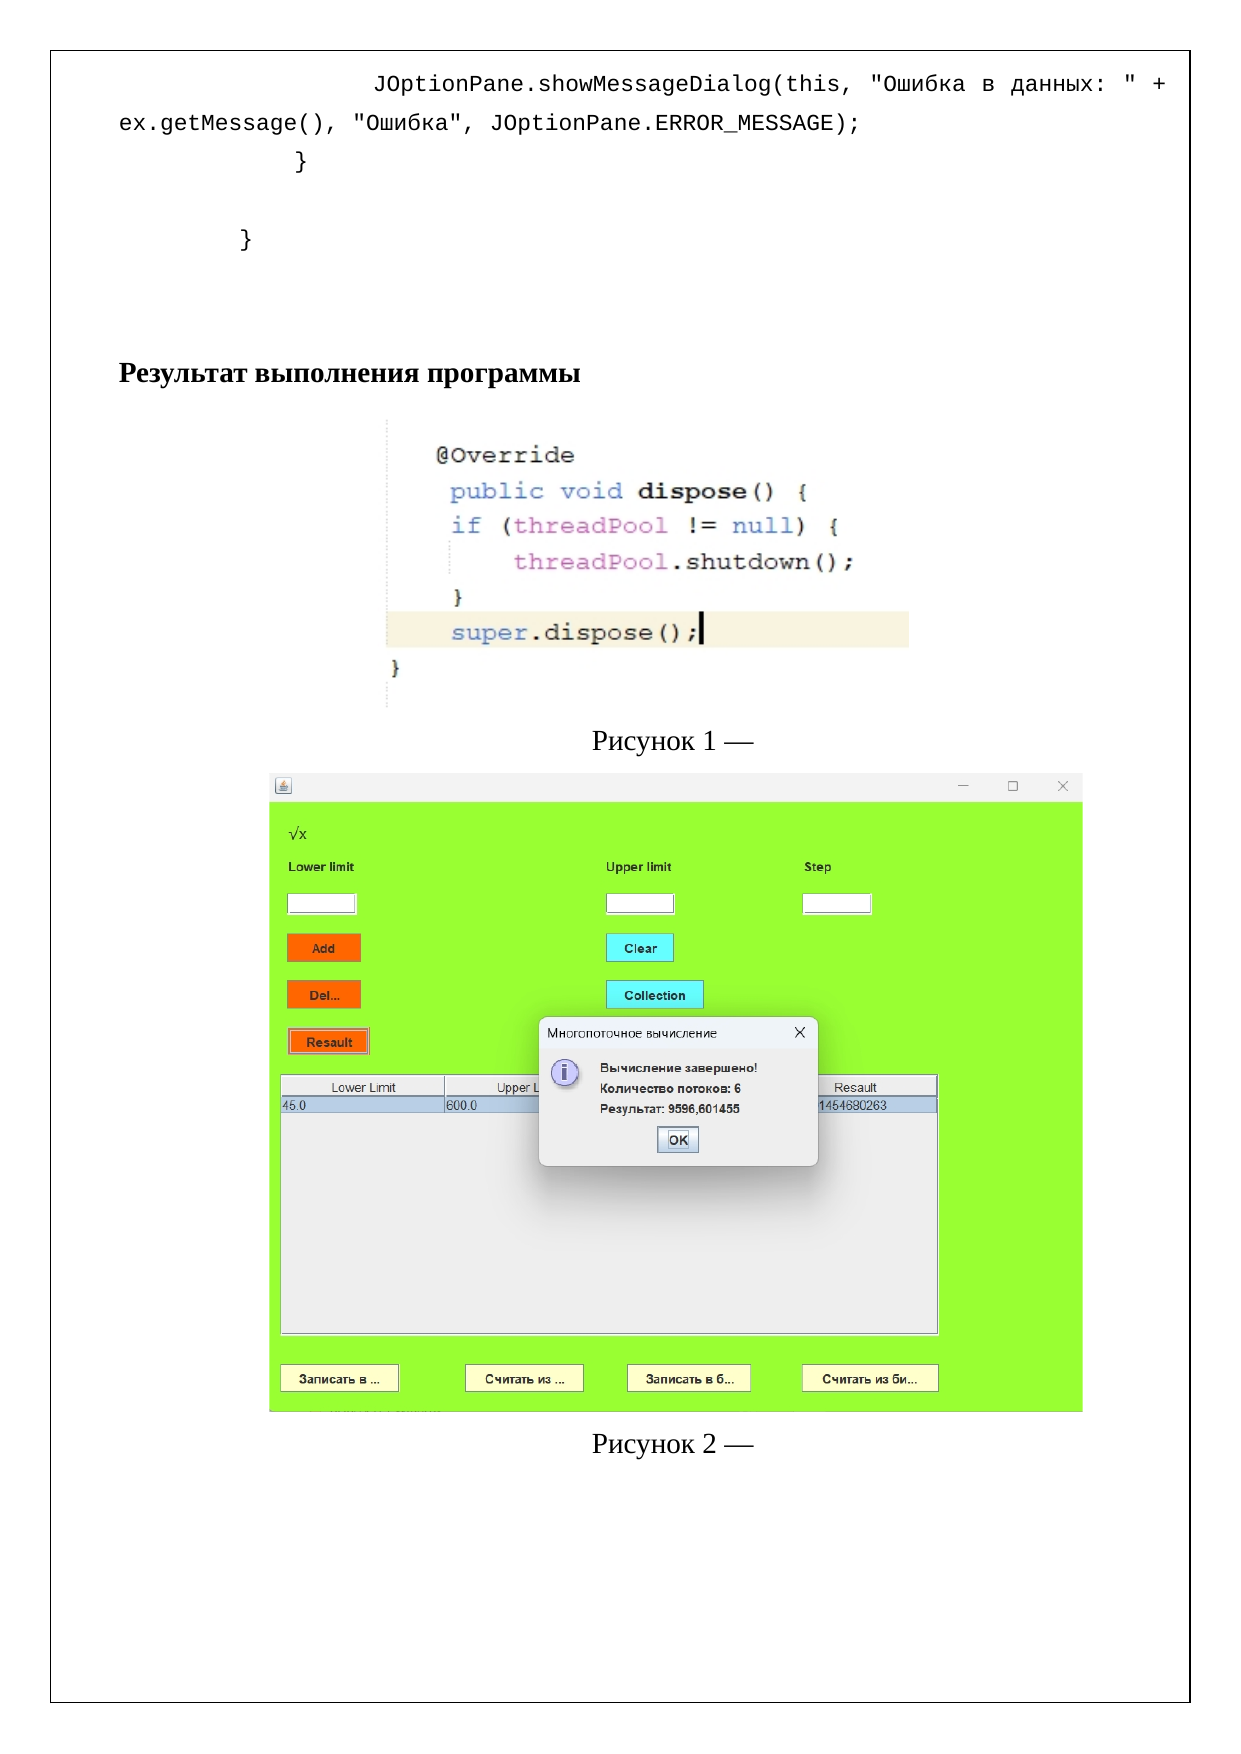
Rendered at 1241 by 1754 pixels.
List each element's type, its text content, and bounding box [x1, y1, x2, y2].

text Результат выполнения программы [118, 355, 1168, 389]
text Рисунок 1 — [118, 723, 1168, 756]
text } [118, 227, 1168, 253]
text Рисунок 2 — [118, 1426, 1168, 1460]
text } [118, 150, 1168, 176]
text JOptionPane.showMessageDialog(this, "Ошибка в данных: " + ex.getMessage(), "Ошибка", JOptionPane.ERROR_MESSAGE); [118, 72, 1168, 137]
